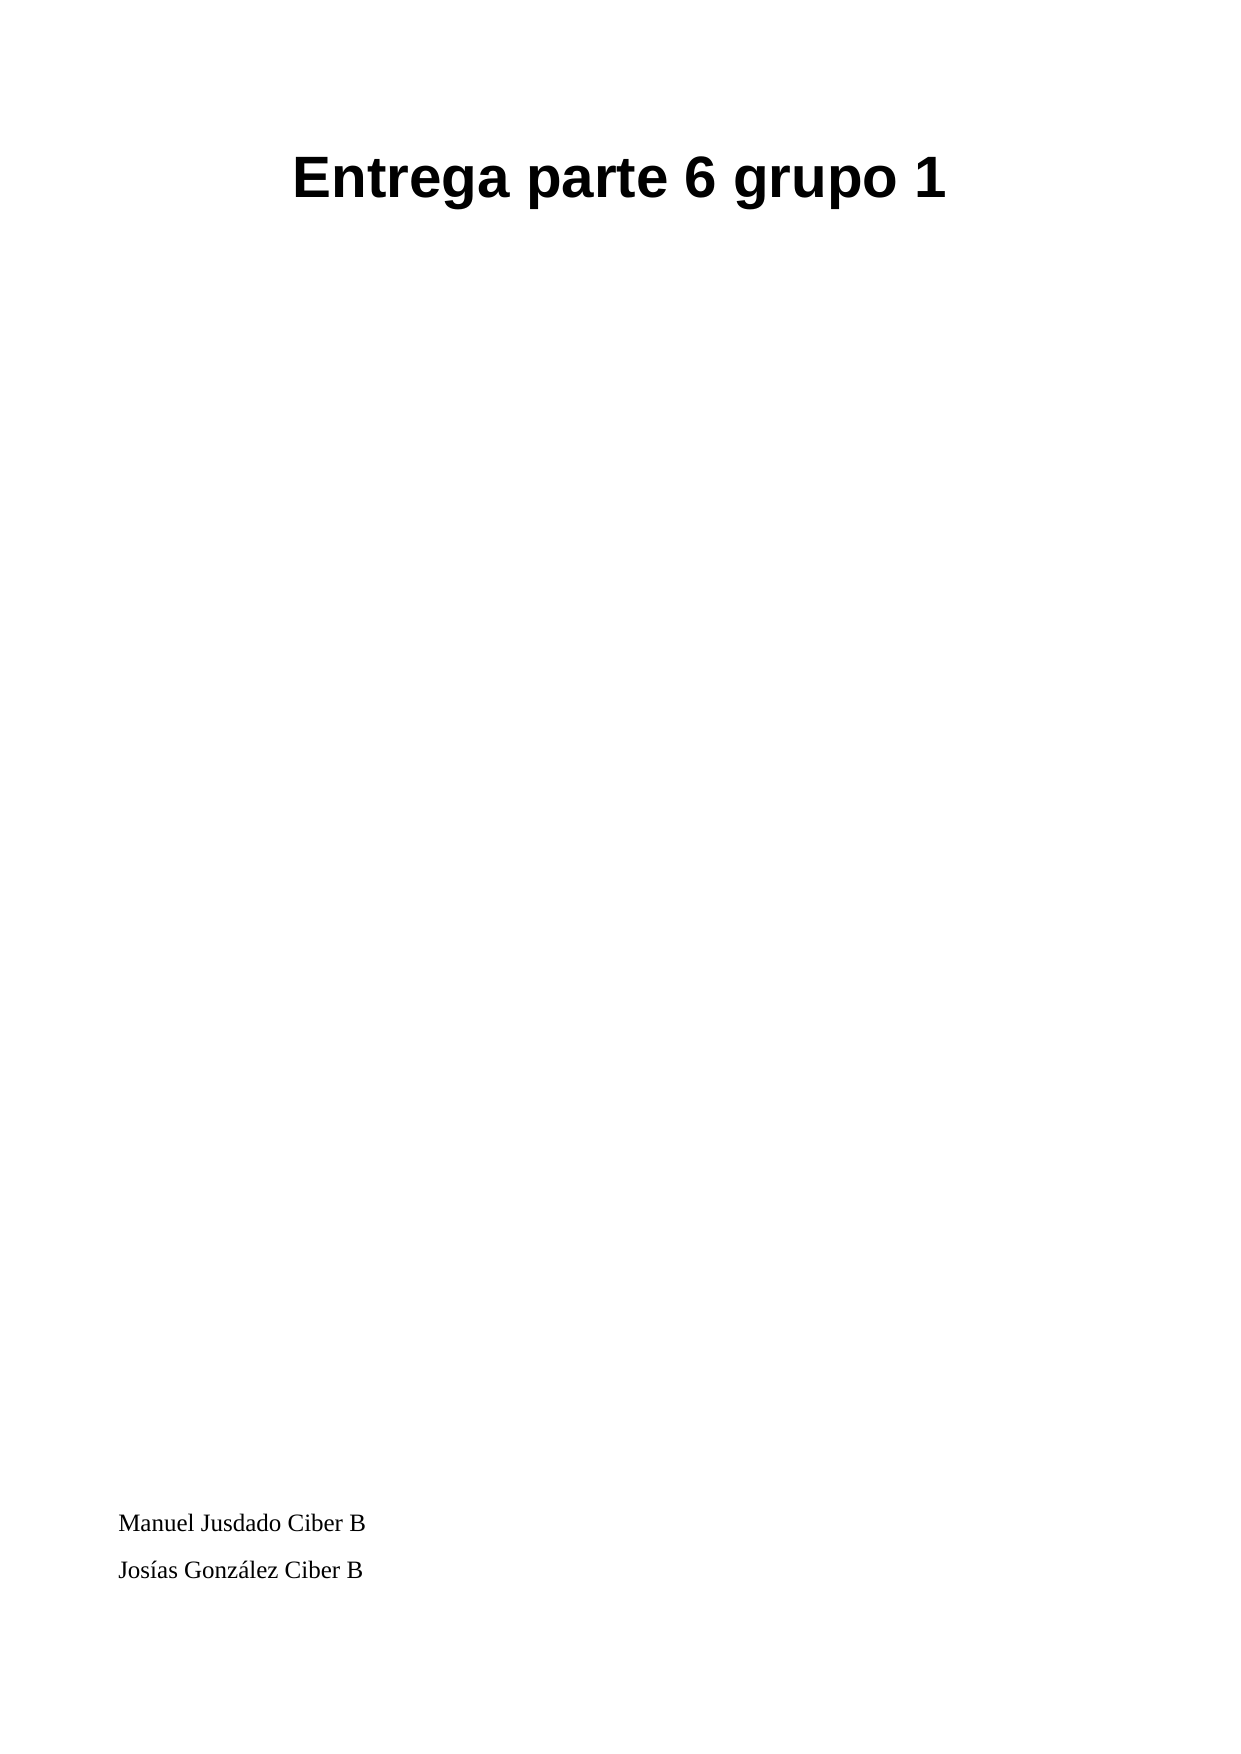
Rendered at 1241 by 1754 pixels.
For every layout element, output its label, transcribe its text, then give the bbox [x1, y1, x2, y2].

title Entrega parte 6 grupo 1 [118, 143, 1122, 210]
text Manuel Jusdado Ciber B [118, 1508, 1122, 1537]
text Josías González Ciber B [118, 1556, 1122, 1584]
